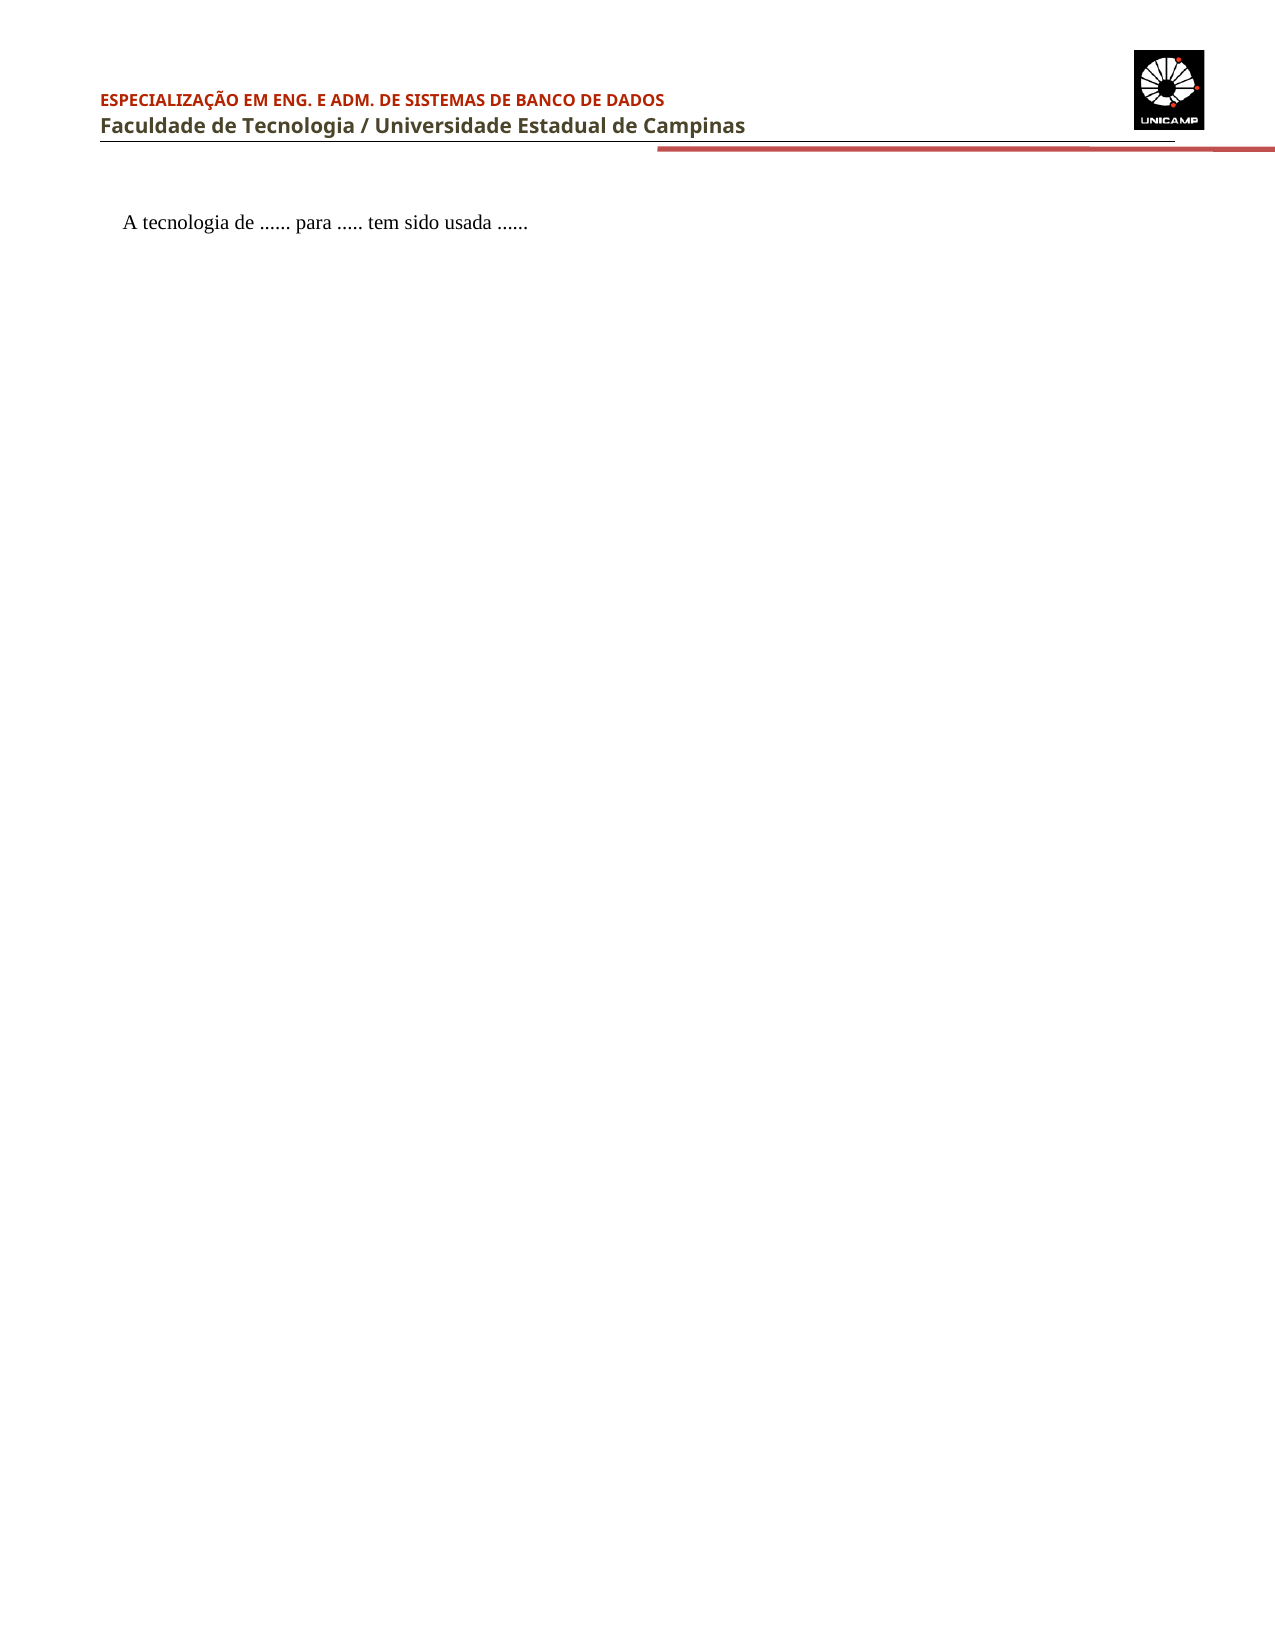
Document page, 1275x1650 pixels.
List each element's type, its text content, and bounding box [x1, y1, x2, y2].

picture [1134, 50, 1205, 130]
text A tecnologia de ...... para ..... tem sido usada ...... [100, 210, 1175, 234]
